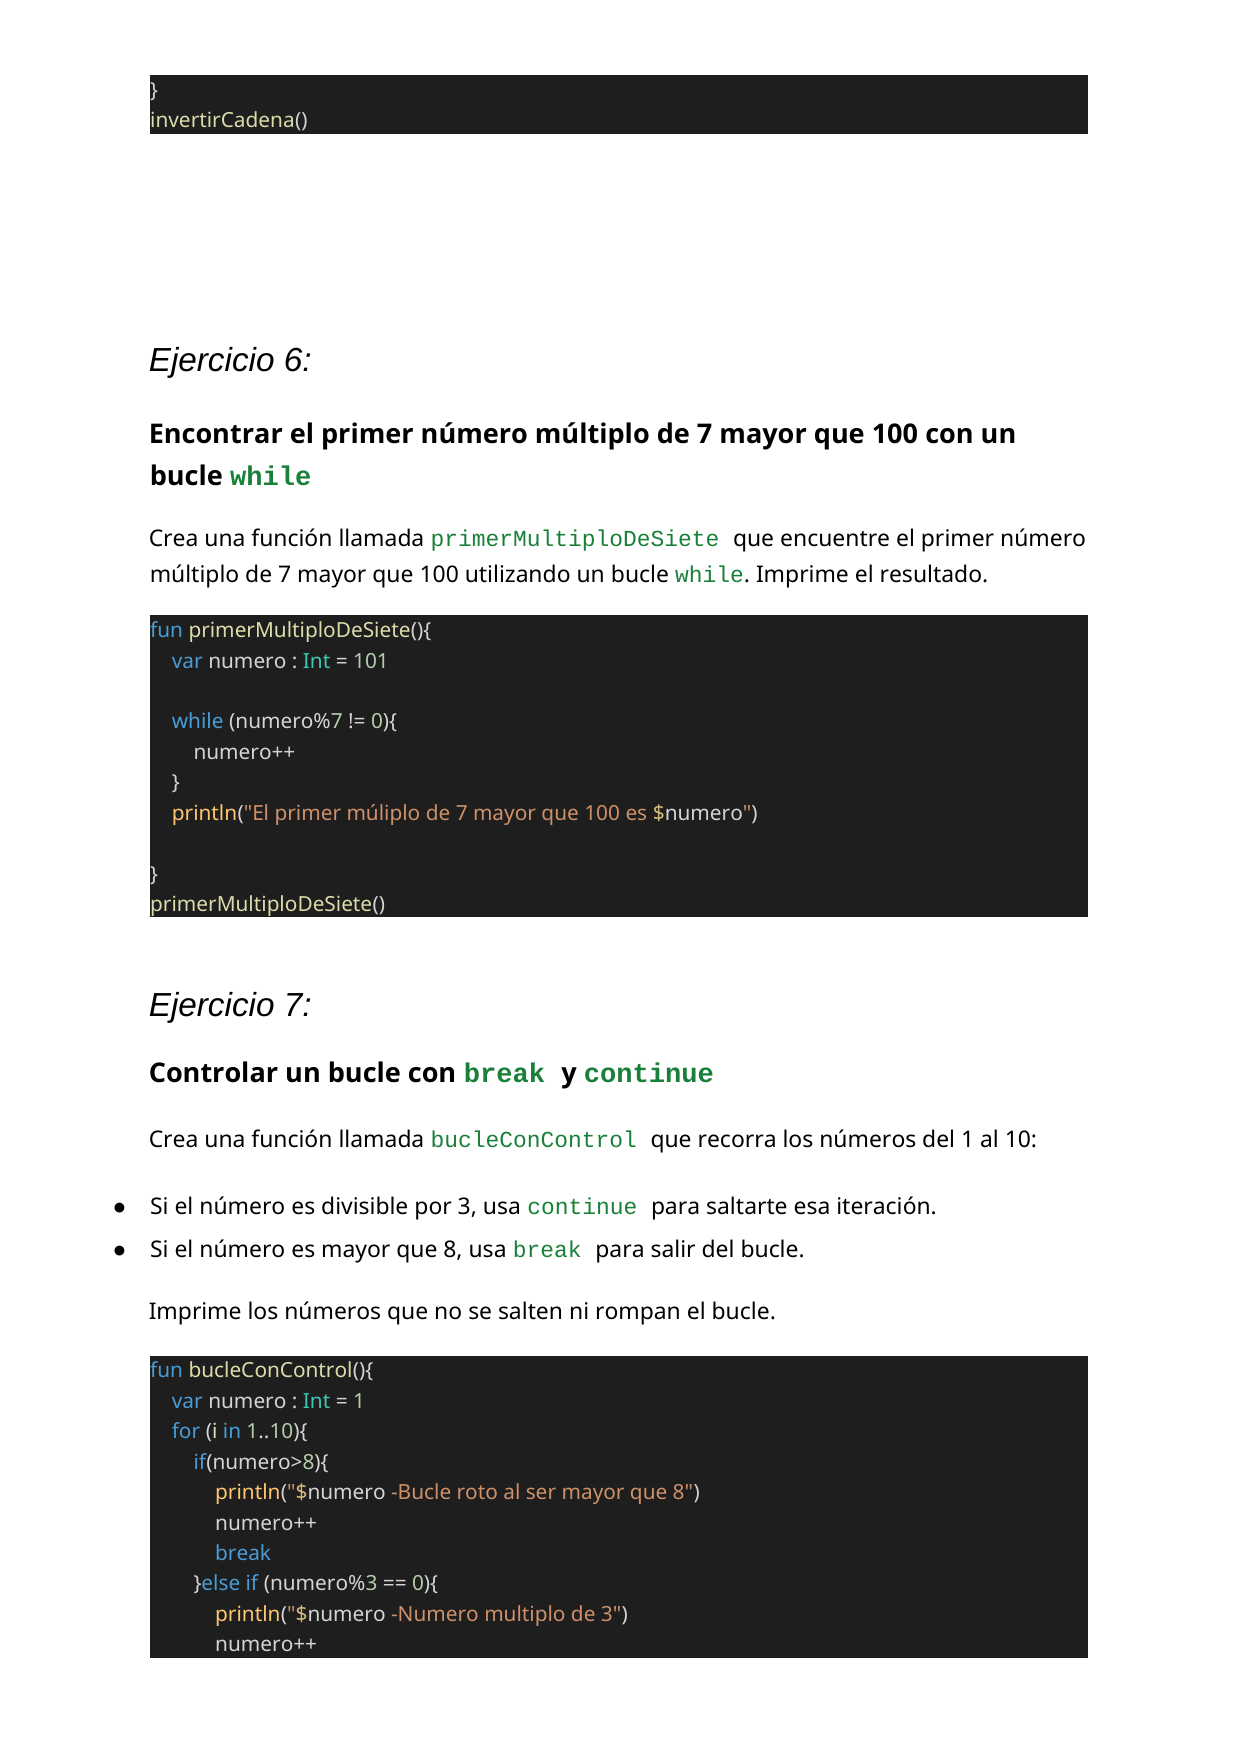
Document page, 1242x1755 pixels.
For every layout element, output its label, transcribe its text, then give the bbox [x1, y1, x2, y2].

text Ejercicio 7: [148, 985, 1088, 1023]
text Imprime los números que no se salten ni rompan el bucle. [148, 1295, 1088, 1326]
text Crea una función llamada bucleConControl que recorra los números del 1 al 10: [148, 1123, 1088, 1154]
list Si el número es divisible por 3, usa continue para saltarte esa iteración. [112, 1190, 1088, 1221]
text Controlar un bucle con break y continue [148, 1054, 1088, 1091]
list Si el número es mayor que 8, usa break para salir del bucle. [112, 1233, 1088, 1264]
text } invertirCadena() [150, 75, 1088, 134]
text fun primerMultiploDeSiete(){ var numero : Int = 101 while (numero%7 != 0){ numero++ } println("El primer múliplo de 7 mayor que 100 es $numero") } primerMultiploDeSiete() [150, 615, 1088, 917]
text Crea una función llamada primerMultiploDeSiete que encuentre el primer número múltiplo de 7 mayor que 100 utilizando un bucle while. Imprime el resultado. [148, 521, 1088, 589]
text Encontrar el primer número múltiplo de 7 mayor que 100 con un bucle while [148, 414, 1088, 493]
text Ejercicio 6: [148, 340, 1088, 378]
text fun bucleConControl(){ var numero : Int = 1 for (i in 1..10){ if(numero>8){ println("$numero -Bucle roto al ser mayor que 8") numero++ break }else if (numero%3 == 0){ println("$numero -Numero multiplo de 3") numero++ [150, 1356, 1088, 1658]
